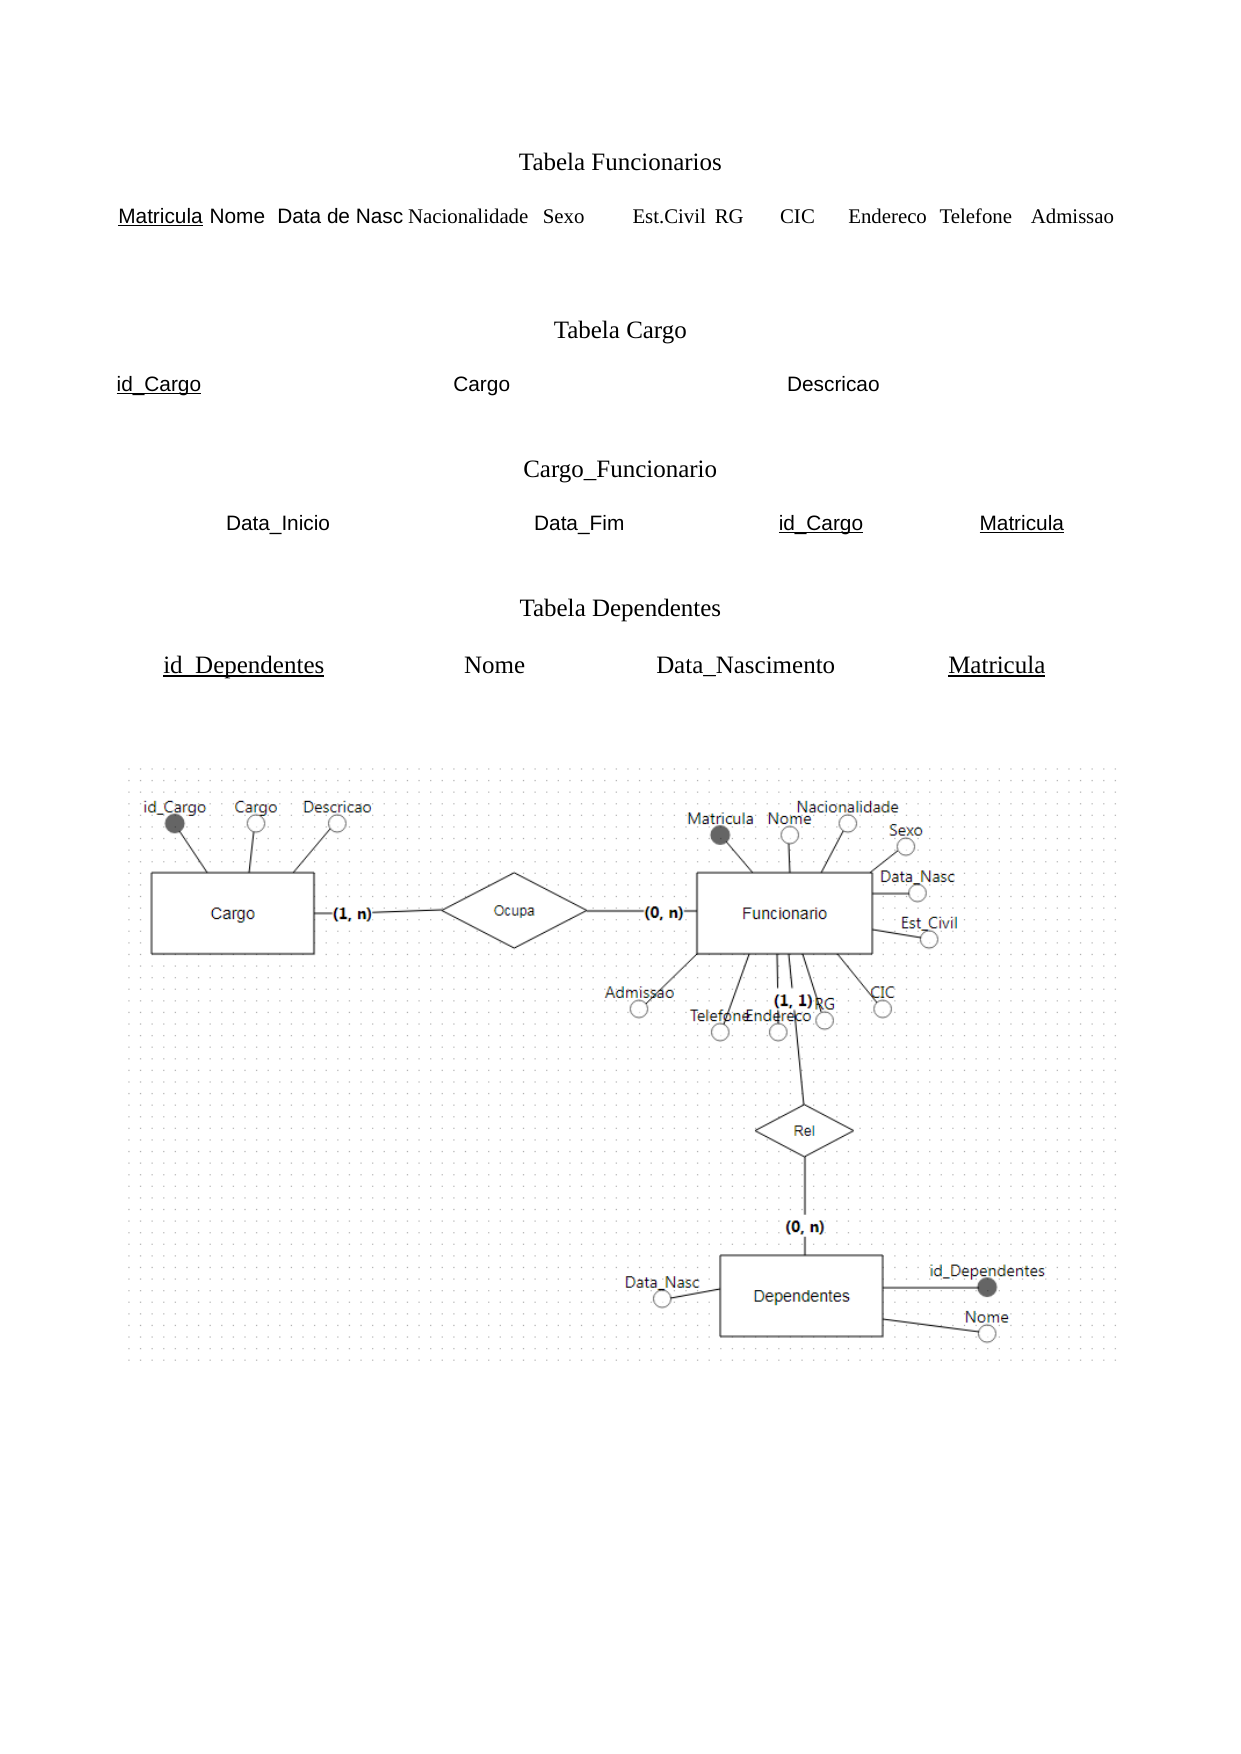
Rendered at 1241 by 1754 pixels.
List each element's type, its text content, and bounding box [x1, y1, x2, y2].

picture [118, 765, 1123, 1369]
table_header Nacionalidade [408, 204, 543, 228]
table_cell [787, 396, 1122, 425]
table_header Endereco [848, 204, 939, 228]
table_header Nome [209, 204, 277, 228]
table_cell [871, 679, 1122, 708]
table_cell [620, 679, 871, 708]
table_cell [118, 679, 369, 708]
table_cell [277, 229, 408, 257]
table_header Descricao [787, 372, 1122, 396]
table_cell [720, 535, 921, 564]
table_header Est.Civil [632, 204, 714, 228]
table_header id_Cargo [720, 511, 921, 535]
table_cell [118, 535, 438, 564]
table_cell [118, 229, 209, 257]
table_header Matricula [871, 650, 1122, 679]
table_header Admissao [1031, 204, 1122, 228]
table_cell [715, 229, 780, 257]
table_cell [453, 396, 787, 425]
table_cell [780, 229, 848, 257]
table_cell [438, 535, 720, 564]
table_header CIC [780, 204, 848, 228]
table_header id_Dependentes [118, 650, 369, 679]
table_cell [209, 229, 277, 257]
table_header RG [715, 204, 780, 228]
table_header Telefone [939, 204, 1031, 228]
table_header Matricula [921, 511, 1122, 535]
table_cell [408, 229, 543, 257]
table_header Data_Fim [438, 511, 720, 535]
table_header Data_Inicio [118, 511, 438, 535]
table_cell [632, 229, 714, 257]
table_header Sexo [543, 204, 632, 228]
table_header Data_Nascimento [620, 650, 871, 679]
table_cell [848, 229, 939, 257]
text Tabela Dependentes [118, 593, 1122, 621]
table_header Nome [369, 650, 620, 679]
text Tabela Funcionarios [118, 147, 1122, 176]
table_cell [921, 535, 1122, 564]
table_header Cargo [453, 372, 787, 396]
table_header Data de Nasc [277, 204, 408, 228]
table_header id_Cargo [116, 372, 453, 396]
table_cell [939, 229, 1031, 257]
text Tabela Cargo [118, 315, 1122, 343]
text Cargo_Funcionario [118, 454, 1122, 482]
table_cell [369, 679, 620, 708]
table_header Matricula [118, 204, 209, 228]
table_cell [543, 229, 632, 257]
table_cell [1031, 229, 1122, 257]
table_cell [116, 396, 453, 425]
